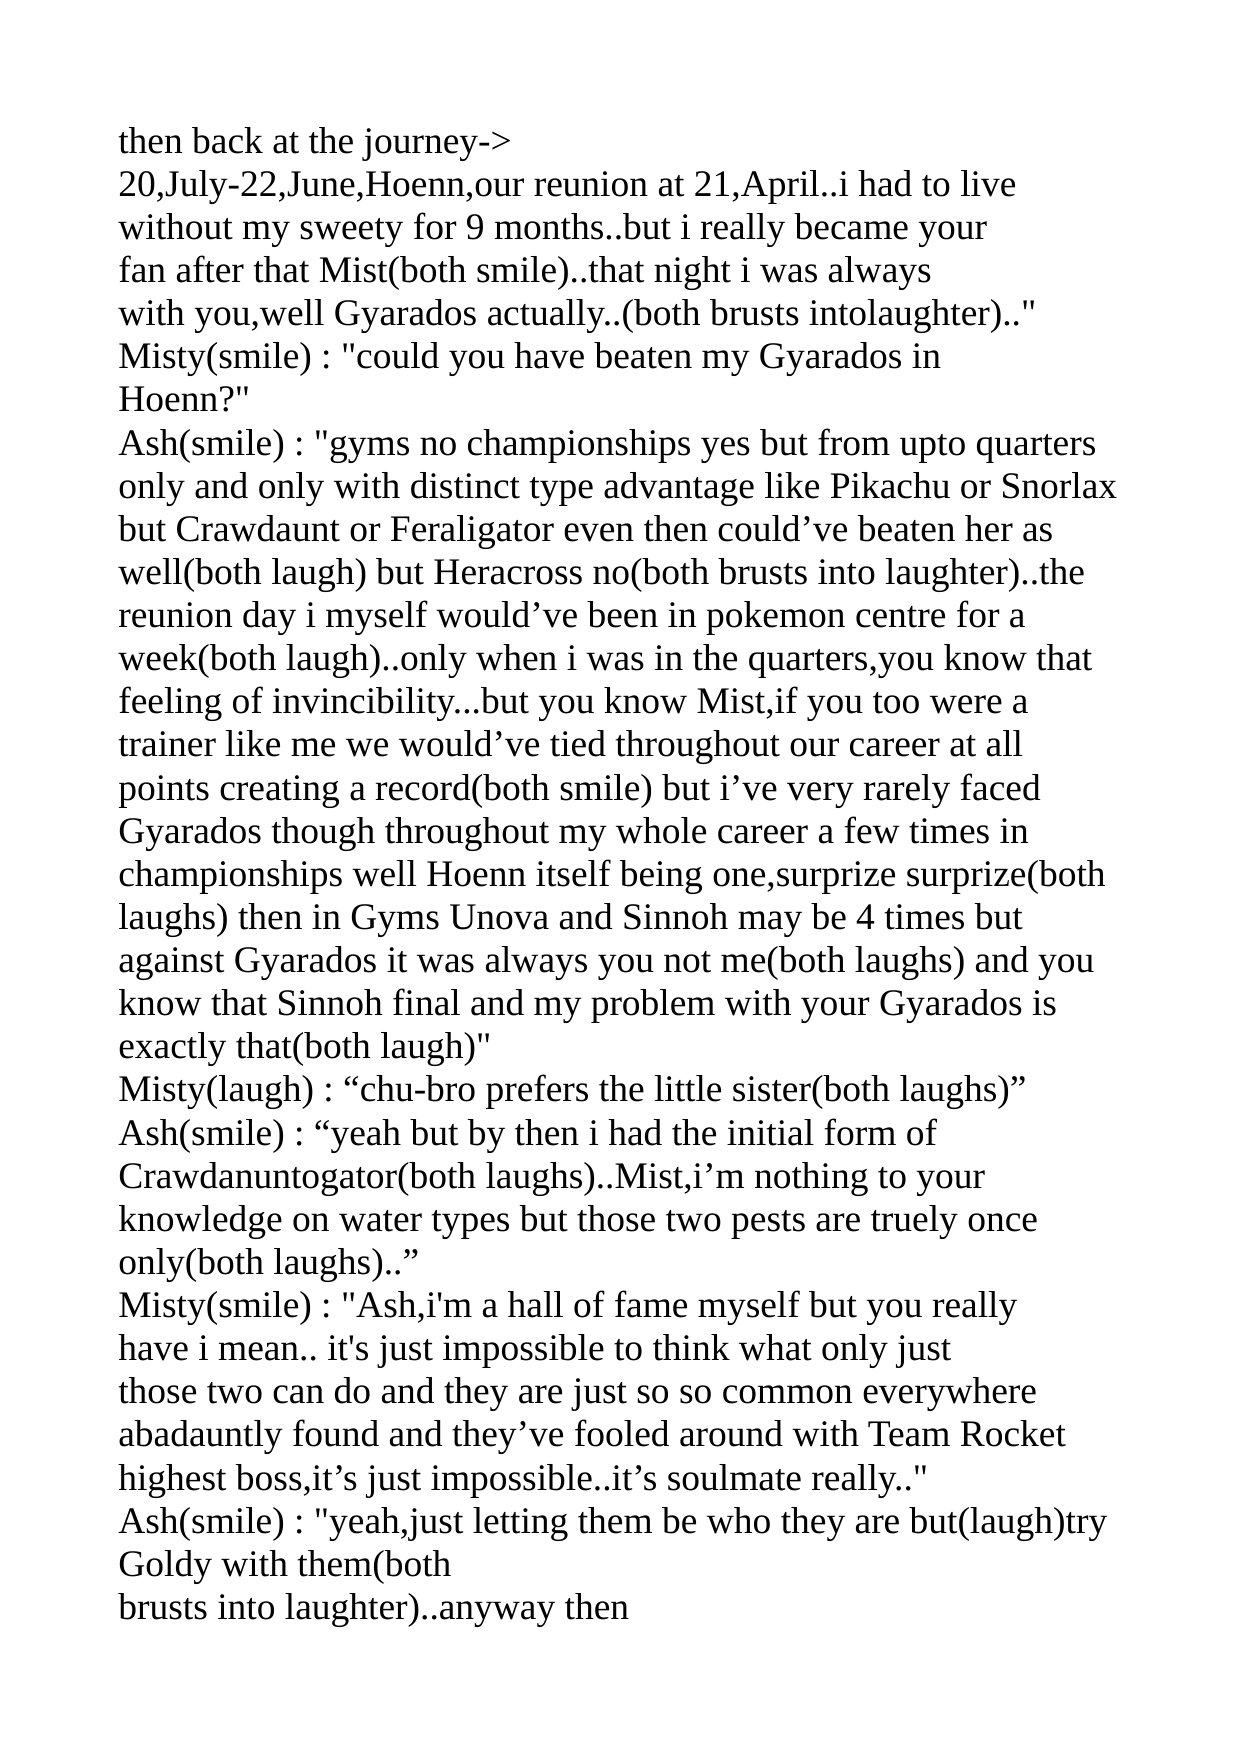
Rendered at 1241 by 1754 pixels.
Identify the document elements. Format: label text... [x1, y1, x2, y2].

text Hoenn?" [118, 377, 1122, 420]
text Ash(smile) : "yeah,just letting them be who they are but(laugh)try Goldy with them(both [118, 1498, 1122, 1584]
text 20,July-22,June,Hoenn,our reunion at 21,April..i had to live [118, 161, 1122, 204]
text Ash(smile) : "gyms no championships yes but from upto quarters only and only with distinct type advantage like Pikachu or Snorlax but Crawdaunt or Feraligator even then could’ve beaten her as well(both laugh) but Heracross no(both brusts into laughter)..the reunion day i myself would’ve been in pokemon centre for a week(both laugh)..only when i was in the quarters,you know that feeling of invincibility...but you know Mist,if you too were a trainer like me we would’ve tied throughout our career at all points creating a record(both smile) but i’ve very rarely faced Gyarados though throughout my whole career a few times in championships well Hoenn itself being one,surprize surprize(both laughs) then in Gyms Unova and Sinnoh may be 4 times but against Gyarados it was always you not me(both laughs) and you know that Sinnoh final and my problem with your Gyarados is exactly that(both laugh)" [118, 420, 1122, 1067]
text those two can do and they are just so so common everywhere abadauntly found and they’ve fooled around with Team Rocket highest boss,it’s just impossible..it’s soulmate really.." [118, 1369, 1122, 1498]
text with you,well Gyarados actually..(both brusts intolaughter).." [118, 291, 1122, 334]
text Misty(smile) : "could you have beaten my Gyarados in [118, 334, 1122, 377]
text Ash(smile) : “yeah but by then i had the initial form of Crawdanuntogator(both laughs)..Mist,i’m nothing to your knowledge on water types but those two pests are truely once only(both laughs)..” [118, 1110, 1122, 1282]
text have i mean.. it's just impossible to think what only just [118, 1326, 1122, 1369]
text fan after that Mist(both smile)..that night i was always [118, 247, 1122, 291]
text Misty(smile) : "Ash,i'm a hall of fame myself but you really [118, 1282, 1122, 1326]
text Misty(laugh) : “chu-bro prefers the little sister(both laughs)” [118, 1067, 1122, 1110]
text then back at the journey-> [118, 118, 1122, 161]
text brusts into laughter)..anyway then [118, 1584, 1122, 1627]
text without my sweety for 9 months..but i really became your [118, 204, 1122, 247]
